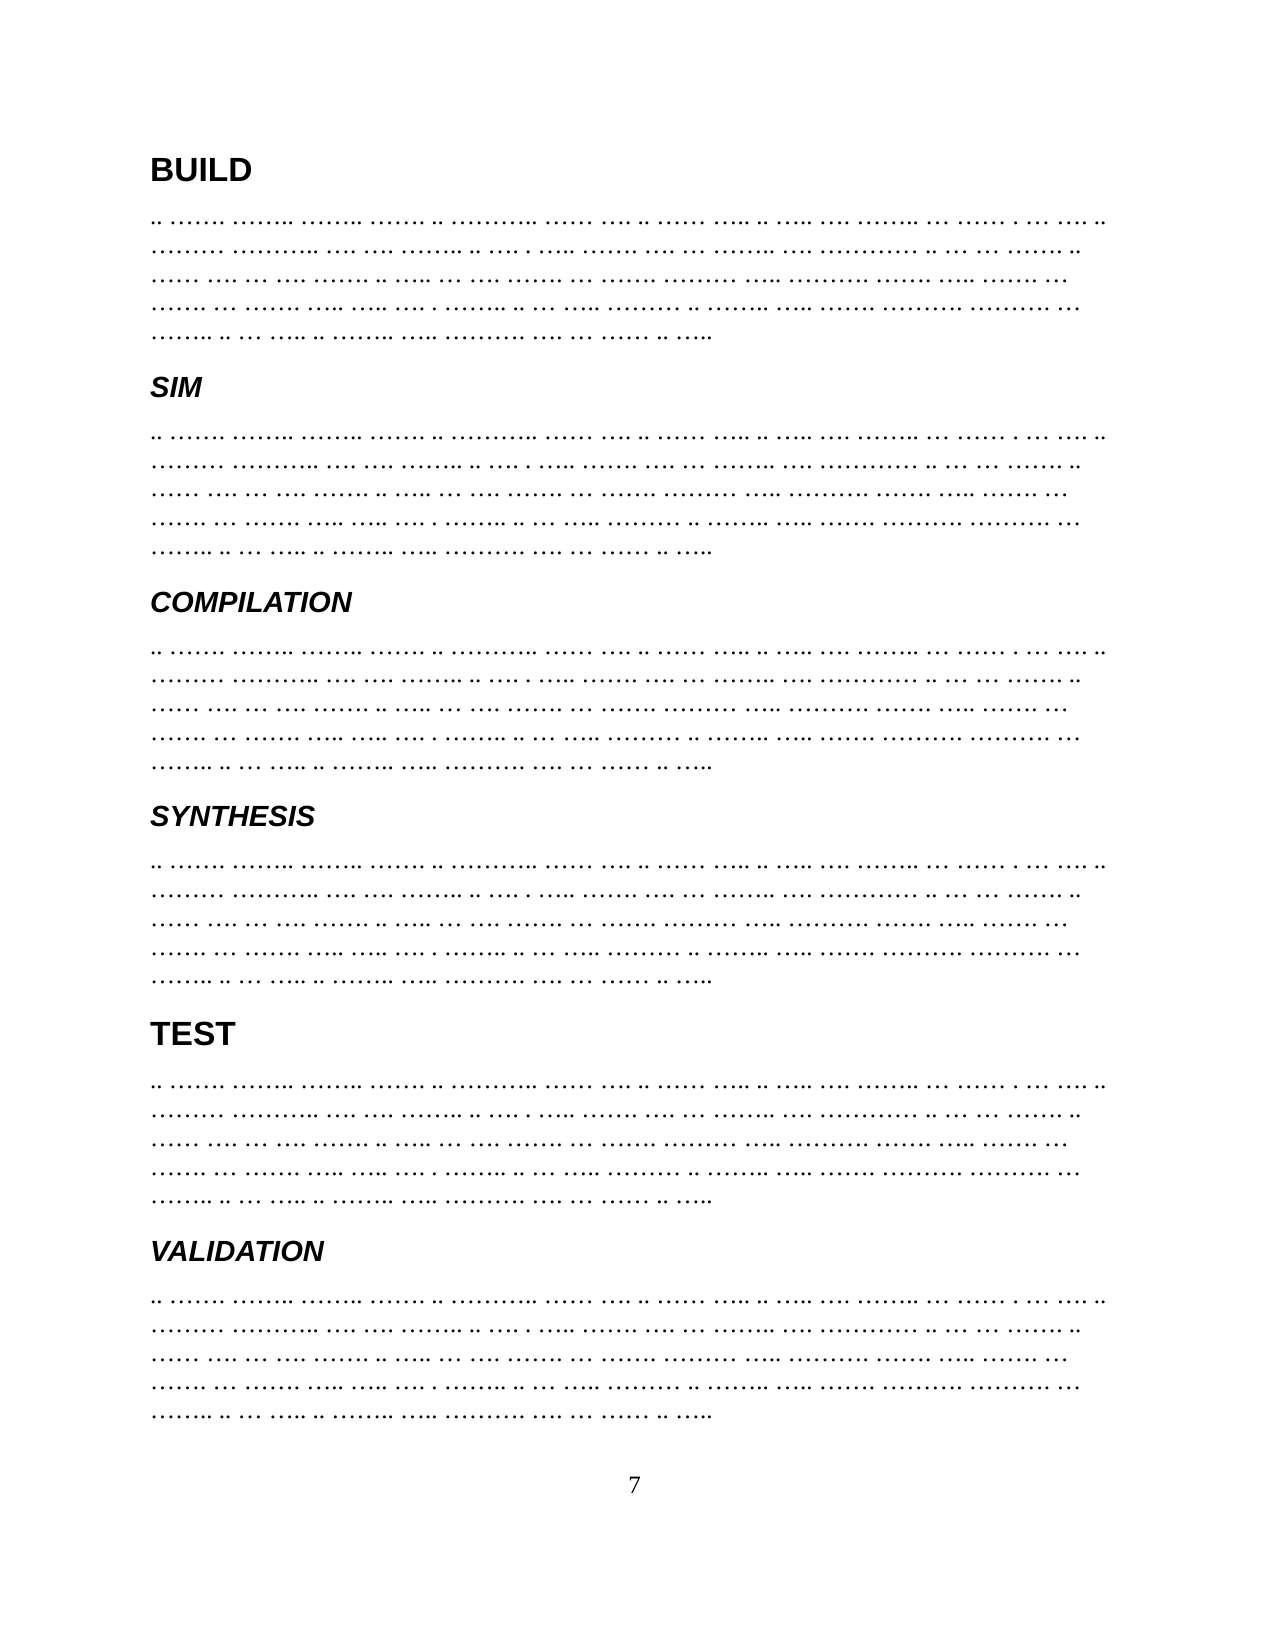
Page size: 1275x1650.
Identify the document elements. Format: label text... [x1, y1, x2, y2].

text .. ……. …….. …….. ……. .. ……….. …… …. .. …… ….. .. ….. …. …….. … …… . … …. .. ……… ……….. …. …. …….. .. …. . ….. ……. …. … …….. …. ………… .. … … ……. .. …… …. … …. ……. .. ….. … …. ……. … ……. ……… ….. ………. ……. ….. ……. … ……. … ……. ….. ….. …. . …….. .. … ….. ……… .. …….. ….. ……. ………. ………. … …….. .. … ….. .. …….. ….. ………. …. … …… .. ….. [150, 846, 1125, 989]
subtitle COMPILATION [150, 585, 1125, 618]
text .. ……. …….. …….. ……. .. ……….. …… …. .. …… ….. .. ….. …. …….. … …… . … …. .. ……… ……….. …. …. …….. .. …. . ….. ……. …. … …….. …. ………… .. … … ……. .. …… …. … …. ……. .. ….. … …. ……. … ……. ……… ….. ………. ……. ….. ……. … ……. … ……. ….. ….. …. . …….. .. … ….. ……… .. …….. ….. ……. ………. ………. … …….. .. … ….. .. …….. ….. ………. …. … …… .. ….. [150, 1065, 1125, 1209]
text .. ……. …….. …….. ……. .. ……….. …… …. .. …… ….. .. ….. …. …….. … …… . … …. .. ……… ……….. …. …. …….. .. …. . ….. ……. …. … …….. …. ………… .. … … ……. .. …… …. … …. ……. .. ….. … …. ……. … ……. ……… ….. ………. ……. ….. ……. … ……. … ……. ….. ….. …. . …….. .. … ….. ……… .. …….. ….. ……. ………. ………. … …….. .. … ….. .. …….. ….. ………. …. … …… .. ….. [150, 1280, 1125, 1424]
subtitle SIM [150, 370, 1125, 403]
text .. ……. …….. …….. ……. .. ……….. …… …. .. …… ….. .. ….. …. …….. … …… . … …. .. ……… ……….. …. …. …….. .. …. . ….. ……. …. … …….. …. ………… .. … … ……. .. …… …. … …. ……. .. ….. … …. ……. … ……. ……… ….. ………. ……. ….. ……. … ……. … ……. ….. ….. …. . …….. .. … ….. ……… .. …….. ….. ……. ………. ………. … …….. .. … ….. .. …….. ….. ………. …. … …… .. ….. [150, 416, 1125, 560]
text .. ……. …….. …….. ……. .. ……….. …… …. .. …… ….. .. ….. …. …….. … …… . … …. .. ……… ……….. …. …. …….. .. …. . ….. ……. …. … …….. …. ………… .. … … ……. .. …… …. … …. ……. .. ….. … …. ……. … ……. ……… ….. ………. ……. ….. ……. … ……. … ……. ….. ….. …. . …….. .. … ….. ……… .. …….. ….. ……. ………. ………. … …….. .. … ….. .. …….. ….. ………. …. … …… .. ….. [150, 201, 1125, 345]
subtitle BUILD [150, 150, 1125, 189]
subtitle VALIDATION [150, 1234, 1125, 1268]
subtitle SYNTHESIS [150, 799, 1125, 833]
text .. ……. …….. …….. ……. .. ……….. …… …. .. …… ….. .. ….. …. …….. … …… . … …. .. ……… ……….. …. …. …….. .. …. . ….. ……. …. … …….. …. ………… .. … … ……. .. …… …. … …. ……. .. ….. … …. ……. … ……. ……… ….. ………. ……. ….. ……. … ……. … ……. ….. ….. …. . …….. .. … ….. ……… .. …….. ….. ……. ………. ………. … …….. .. … ….. .. …….. ….. ………. …. … …… .. ….. [150, 631, 1125, 774]
subtitle TEST [150, 1014, 1125, 1053]
